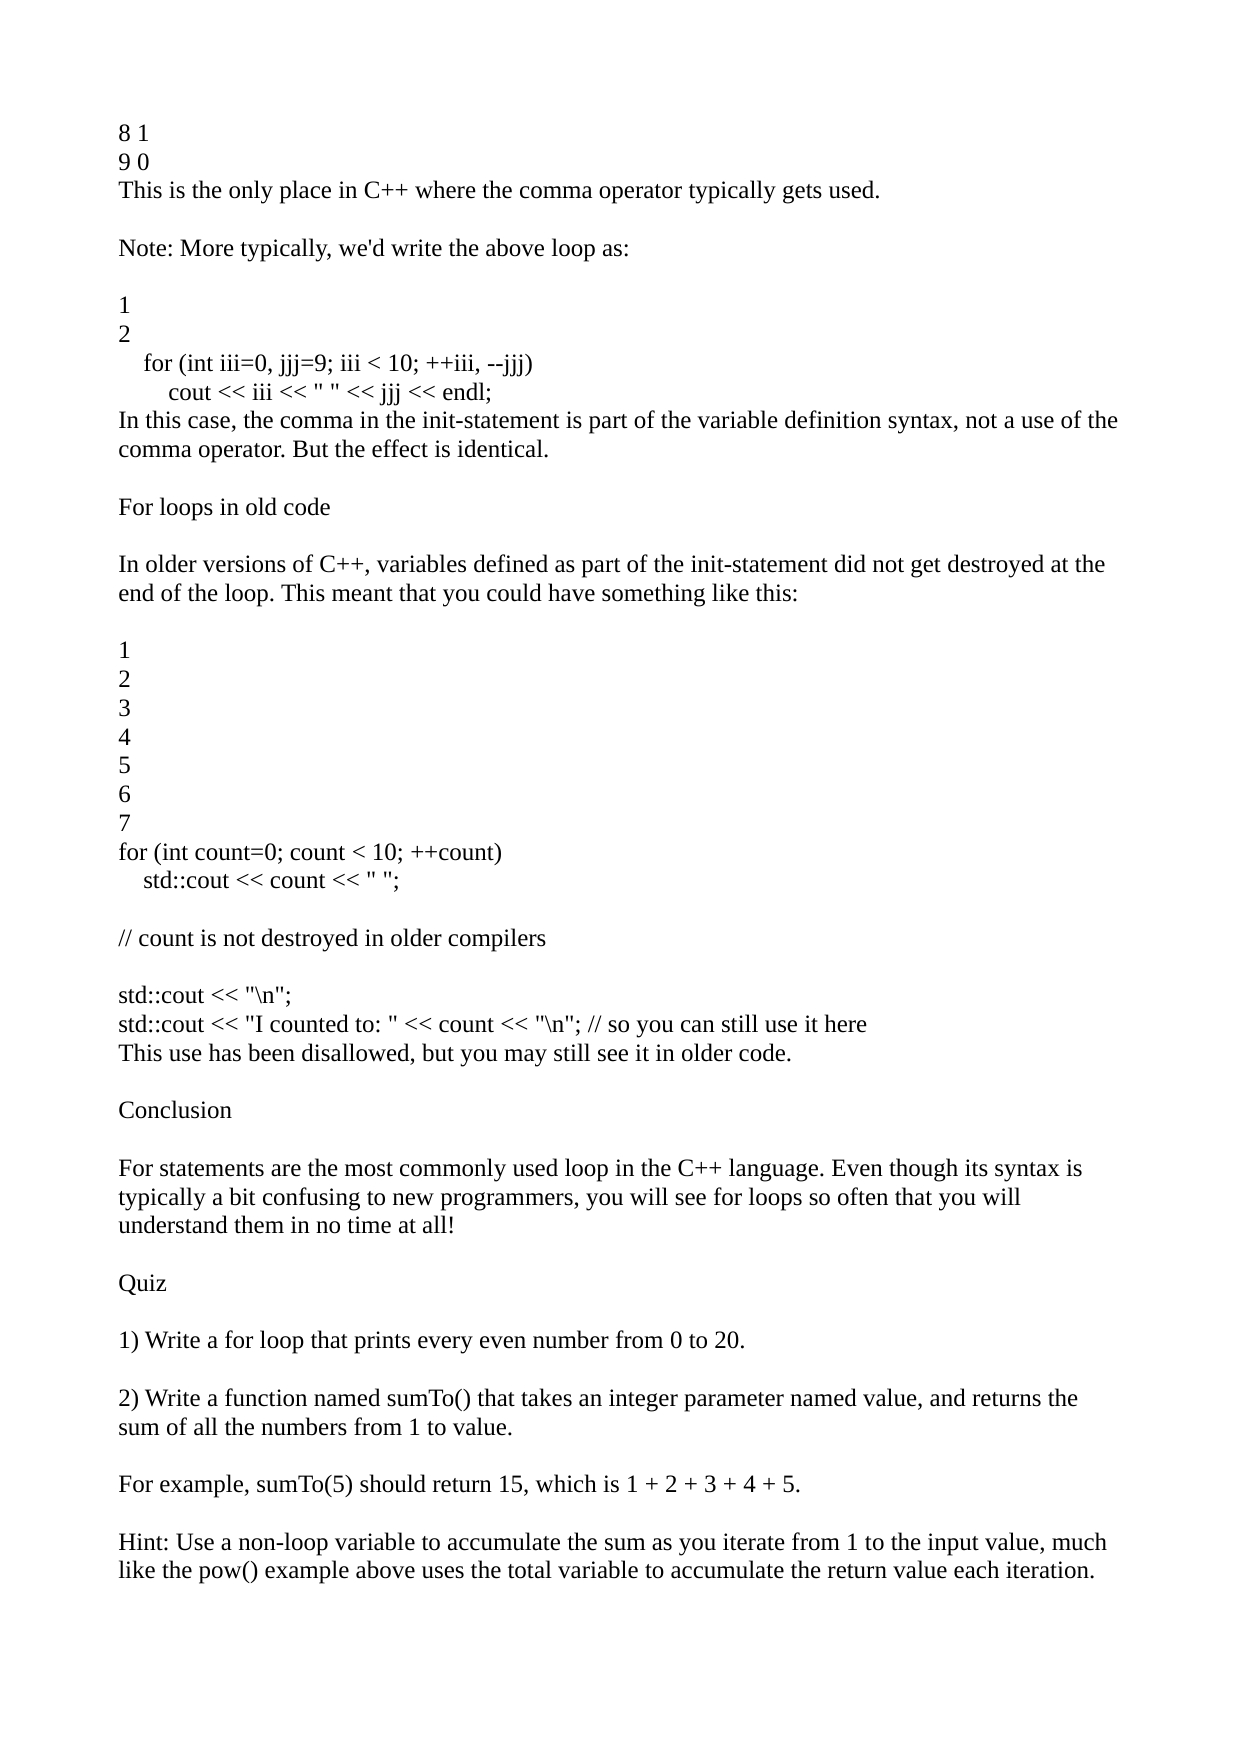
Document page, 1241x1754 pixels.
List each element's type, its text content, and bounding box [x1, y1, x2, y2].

text 1 [118, 636, 1122, 664]
text Hint: Use a non-loop variable to accumulate the sum as you iterate from 1 to the input value, much like the pow() example above uses the total variable to accumulate the return value each iteration. [118, 1527, 1122, 1584]
text 8 1 [118, 118, 1122, 147]
text Quiz [118, 1268, 1122, 1297]
text Conclusion [118, 1096, 1122, 1124]
text In this case, the comma in the init-statement is part of the variable definition syntax, not a use of the comma operator. But the effect is identical. [118, 406, 1122, 463]
text cout << iii << " " << jjj << endl; [118, 377, 1122, 406]
text 5 [118, 751, 1122, 779]
text 4 [118, 722, 1122, 751]
text 3 [118, 693, 1122, 722]
text 2) Write a function named sumTo() that takes an integer parameter named value, and returns the sum of all the numbers from 1 to value. [118, 1383, 1122, 1441]
text For example, sumTo(5) should return 15, which is 1 + 2 + 3 + 4 + 5. [118, 1469, 1122, 1498]
text 7 [118, 808, 1122, 837]
text 2 [118, 319, 1122, 348]
text In older versions of C++, variables defined as part of the init-statement did not get destroyed at the end of the loop. This meant that you could have something like this: [118, 549, 1122, 607]
text for (int iii=0, jjj=9; iii < 10; ++iii, --jjj) [118, 348, 1122, 377]
text For statements are the most commonly used loop in the C++ language. Even though its syntax is typically a bit confusing to new programmers, you will see for loops so often that you will understand them in no time at all! [118, 1153, 1122, 1239]
text 1) Write a for loop that prints every even number from 0 to 20. [118, 1326, 1122, 1354]
text std::cout << count << " "; [118, 866, 1122, 894]
text 6 [118, 779, 1122, 808]
text for (int count=0; count < 10; ++count) [118, 837, 1122, 866]
text std::cout << "I counted to: " << count << "\n"; // so you can still use it here [118, 1009, 1122, 1038]
text This use has been disallowed, but you may still see it in older code. [118, 1038, 1122, 1067]
text This is the only place in C++ where the comma operator typically gets used. [118, 176, 1122, 204]
text Note: More typically, we'd write the above loop as: [118, 233, 1122, 262]
text For loops in old code [118, 492, 1122, 521]
text // count is not destroyed in older compilers [118, 923, 1122, 952]
text 1 [118, 291, 1122, 319]
text std::cout << "\n"; [118, 981, 1122, 1009]
text 2 [118, 664, 1122, 693]
text 9 0 [118, 147, 1122, 176]
